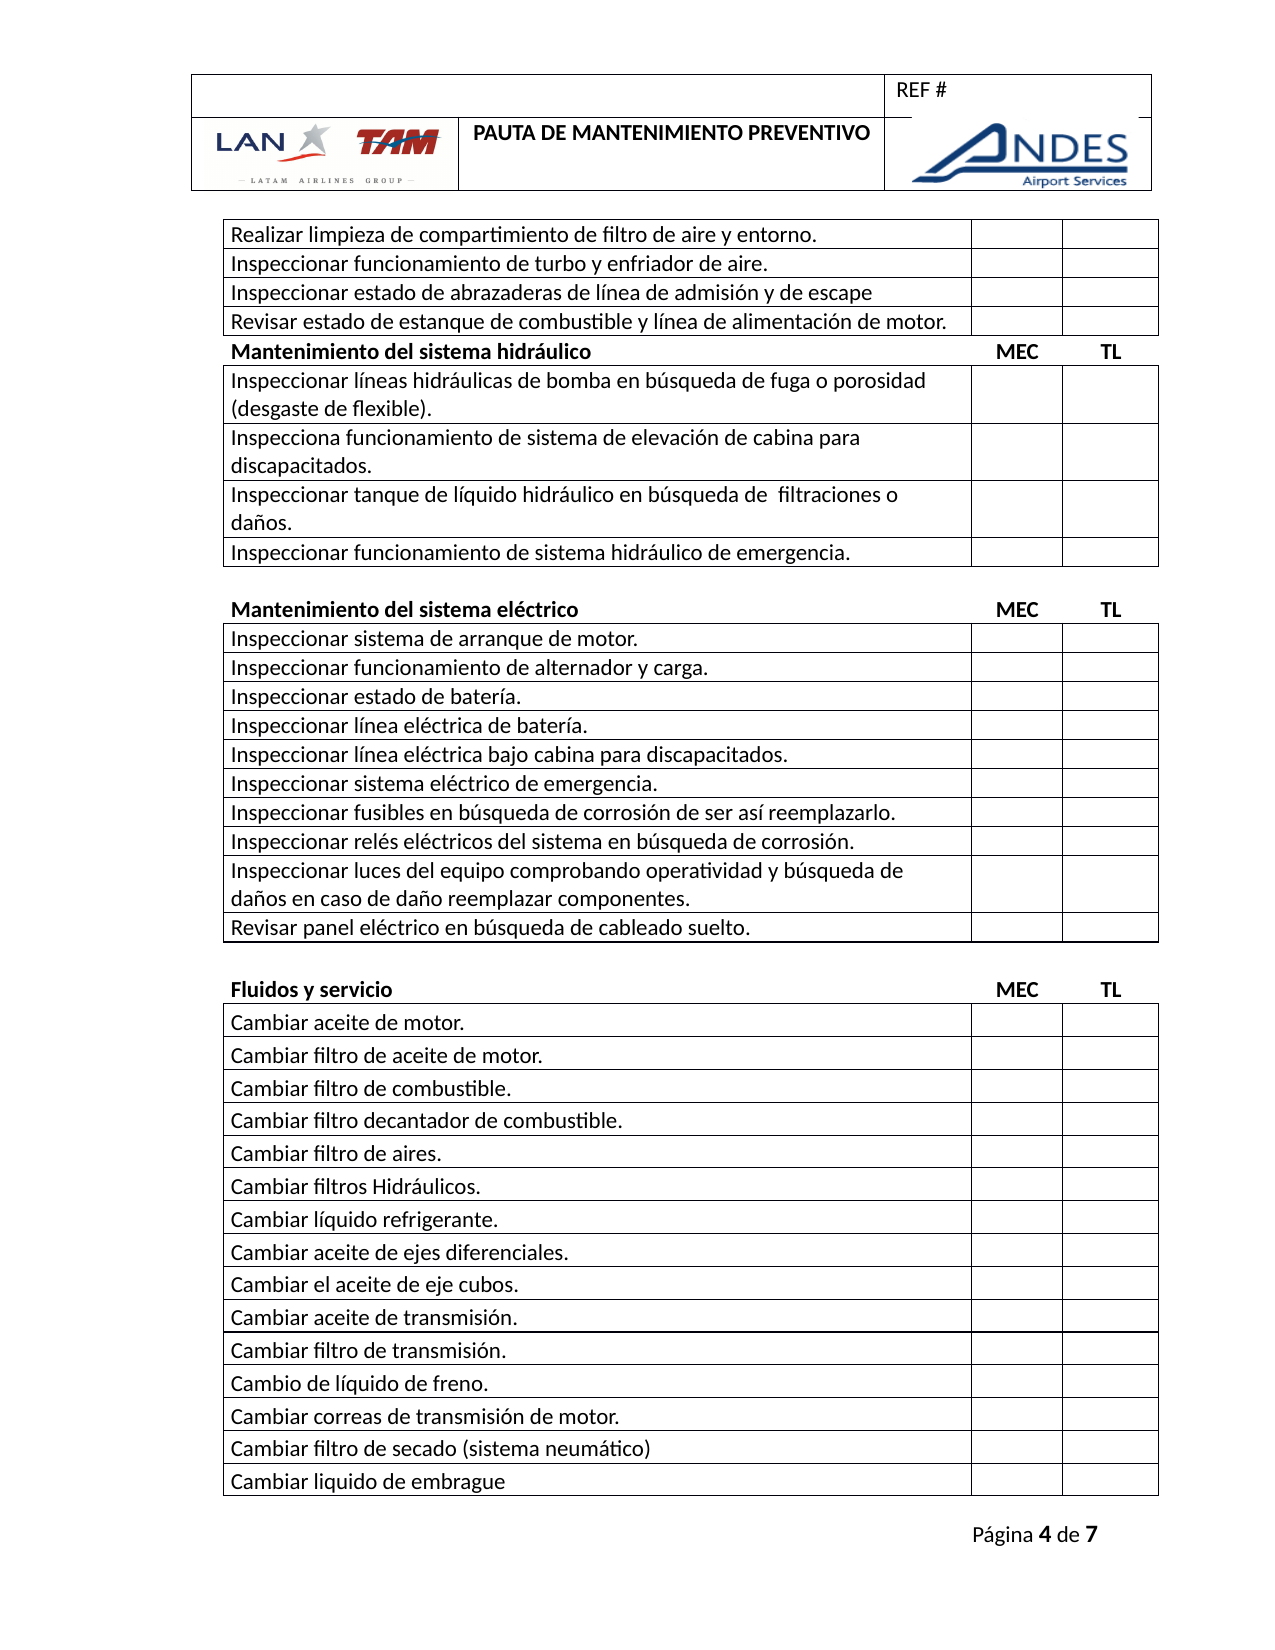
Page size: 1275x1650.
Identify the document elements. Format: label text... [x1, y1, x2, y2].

picture [204, 191, 454, 195]
table_cell [972, 711, 1062, 739]
table_cell [972, 424, 1062, 479]
table_cell Revisar estado de estanque de combustible y línea de alimentación de motor. [224, 307, 971, 335]
table_cell [1063, 1464, 1158, 1495]
table_cell [972, 740, 1062, 768]
table_cell Cambiar filtro de secado (sistema neumático) [224, 1431, 971, 1463]
table_cell Inspeccionar funcionamiento de alternador y carga. [224, 653, 971, 681]
table_cell [972, 538, 1062, 566]
table_cell [972, 1070, 1062, 1102]
table_cell [972, 1431, 1062, 1463]
table_cell Inspecciona funcionamiento de sistema de elevación de cabina para discapacitados. [224, 424, 971, 479]
table_cell Cambio de líquido de freno. [224, 1365, 971, 1397]
table_cell Inspeccionar luces del equipo comprobando operatividad y búsqueda de daños en caso de daño reemplazar componentes. [224, 856, 971, 912]
table_cell TL [1063, 567, 1159, 623]
table_cell Cambiar aceite de ejes diferenciales. [224, 1234, 971, 1266]
table_cell [1063, 1365, 1158, 1397]
table_cell Inspeccionar estado de batería. [224, 682, 971, 710]
table_cell Fluidos y servicio [223, 970, 971, 1003]
picture [911, 117, 1139, 190]
table_cell [972, 1398, 1062, 1430]
table_cell [972, 366, 1062, 422]
table_cell [1063, 1201, 1158, 1233]
table_cell [1063, 653, 1158, 681]
table_cell [972, 1464, 1062, 1495]
table_cell [1063, 943, 1159, 970]
table_cell [972, 769, 1062, 797]
table_cell [1063, 624, 1158, 652]
table_cell Inspeccionar relés eléctricos del sistema en búsqueda de corrosión. [224, 827, 971, 855]
table_cell [1063, 1136, 1158, 1167]
table_cell [972, 624, 1062, 652]
table_cell MEC [971, 970, 1063, 1003]
table_cell [972, 1136, 1062, 1167]
table_cell [1063, 1234, 1158, 1266]
table_cell Inspeccionar funcionamiento de turbo y enfriador de aire. [224, 249, 971, 277]
table_cell [972, 1300, 1062, 1331]
table_cell Cambiar filtro de aires. [224, 1136, 971, 1167]
table_cell [972, 1365, 1062, 1397]
picture [204, 118, 454, 190]
table_cell Revisar panel eléctrico en búsqueda de cableado suelto. [224, 913, 971, 941]
table_cell [972, 1234, 1062, 1266]
table_cell [972, 220, 1062, 248]
table_cell [1063, 740, 1158, 768]
table_cell [1063, 856, 1158, 912]
table_cell [972, 827, 1062, 855]
table_cell [1063, 1398, 1158, 1430]
table_cell [972, 913, 1062, 941]
table_cell [1063, 1333, 1158, 1364]
table_cell Cambiar correas de transmisión de motor. [224, 1398, 971, 1430]
table_cell [972, 1004, 1062, 1036]
table_cell [972, 1201, 1062, 1233]
table_cell [1063, 366, 1158, 422]
table_cell Inspeccionar funcionamiento de sistema hidráulico de emergencia. [224, 538, 971, 566]
table_cell [1063, 1267, 1158, 1298]
table_cell Cambiar filtros Hidráulicos. [224, 1168, 971, 1200]
table_cell [972, 1168, 1062, 1200]
table_cell [1063, 249, 1158, 277]
table_cell Inspeccionar línea eléctrica bajo cabina para discapacitados. [224, 740, 971, 768]
table_cell [1063, 798, 1158, 826]
table_cell [1063, 424, 1158, 479]
table_cell [1063, 1070, 1158, 1102]
table_cell [972, 1037, 1062, 1069]
table_cell [972, 278, 1062, 306]
table_cell [972, 682, 1062, 710]
table_cell [972, 1267, 1062, 1298]
table_cell Cambiar filtro de combustible. [224, 1070, 971, 1102]
table_cell Inspeccionar sistema de arranque de motor. [224, 624, 971, 652]
table_cell Cambiar filtro de aceite de motor. [224, 1037, 971, 1069]
table_cell Cambiar el aceite de eje cubos. [224, 1267, 971, 1298]
table_cell Inspeccionar líneas hidráulicas de bomba en búsqueda de fuga o porosidad (desgaste de flexible). [224, 366, 971, 422]
table_cell [1063, 1431, 1158, 1463]
table_cell [972, 1333, 1062, 1364]
table_cell [972, 653, 1062, 681]
table_cell Cambiar aceite de motor. [224, 1004, 971, 1036]
table_cell Mantenimiento del sistema eléctrico [223, 567, 971, 623]
table_cell [1063, 1037, 1158, 1069]
table_cell Mantenimiento del sistema hidráulico [223, 337, 971, 365]
table_cell [1063, 711, 1158, 739]
table_cell Cambiar aceite de transmisión. [224, 1300, 971, 1331]
table_cell [1063, 220, 1158, 248]
table_cell MEC [971, 567, 1063, 623]
table_cell [1063, 278, 1158, 306]
table_cell TL [1063, 337, 1159, 365]
table_cell [1063, 1103, 1158, 1134]
table_cell Inspeccionar sistema eléctrico de emergencia. [224, 769, 971, 797]
table_cell TL [1063, 970, 1159, 1003]
table_cell [1063, 481, 1158, 537]
table_cell Cambiar líquido refrigerante. [224, 1201, 971, 1233]
table_cell Cambiar filtro de transmisión. [224, 1333, 971, 1364]
table_cell [1063, 307, 1158, 335]
table_cell [1063, 827, 1158, 855]
table_cell MEC [971, 337, 1063, 365]
table_cell [972, 307, 1062, 335]
table_cell Cambiar liquido de embrague [224, 1464, 971, 1495]
table_cell [972, 798, 1062, 826]
table_cell Inspeccionar tanque de líquido hidráulico en búsqueda de filtraciones o daños. [224, 481, 971, 537]
table_cell Inspeccionar estado de abrazaderas de línea de admisión y de escape [224, 278, 971, 306]
table_cell [972, 481, 1062, 537]
table_cell [1063, 1168, 1158, 1200]
table_cell Inspeccionar línea eléctrica de batería. [224, 711, 971, 739]
table_cell [1063, 913, 1158, 941]
table_cell [972, 1103, 1062, 1134]
table_cell [1063, 1004, 1158, 1036]
table_cell [971, 943, 1063, 970]
table_cell [1063, 682, 1158, 710]
table_cell [223, 943, 971, 970]
table_cell [972, 856, 1062, 912]
table_cell [1063, 1300, 1158, 1331]
table_cell Realizar limpieza de compartimiento de filtro de aire y entorno. [224, 220, 971, 248]
table_cell Inspeccionar fusibles en búsqueda de corrosión de ser así reemplazarlo. [224, 798, 971, 826]
table_cell [1063, 769, 1158, 797]
table_cell [1063, 538, 1158, 566]
table_cell Cambiar filtro decantador de combustible. [224, 1103, 971, 1134]
table_cell [972, 249, 1062, 277]
